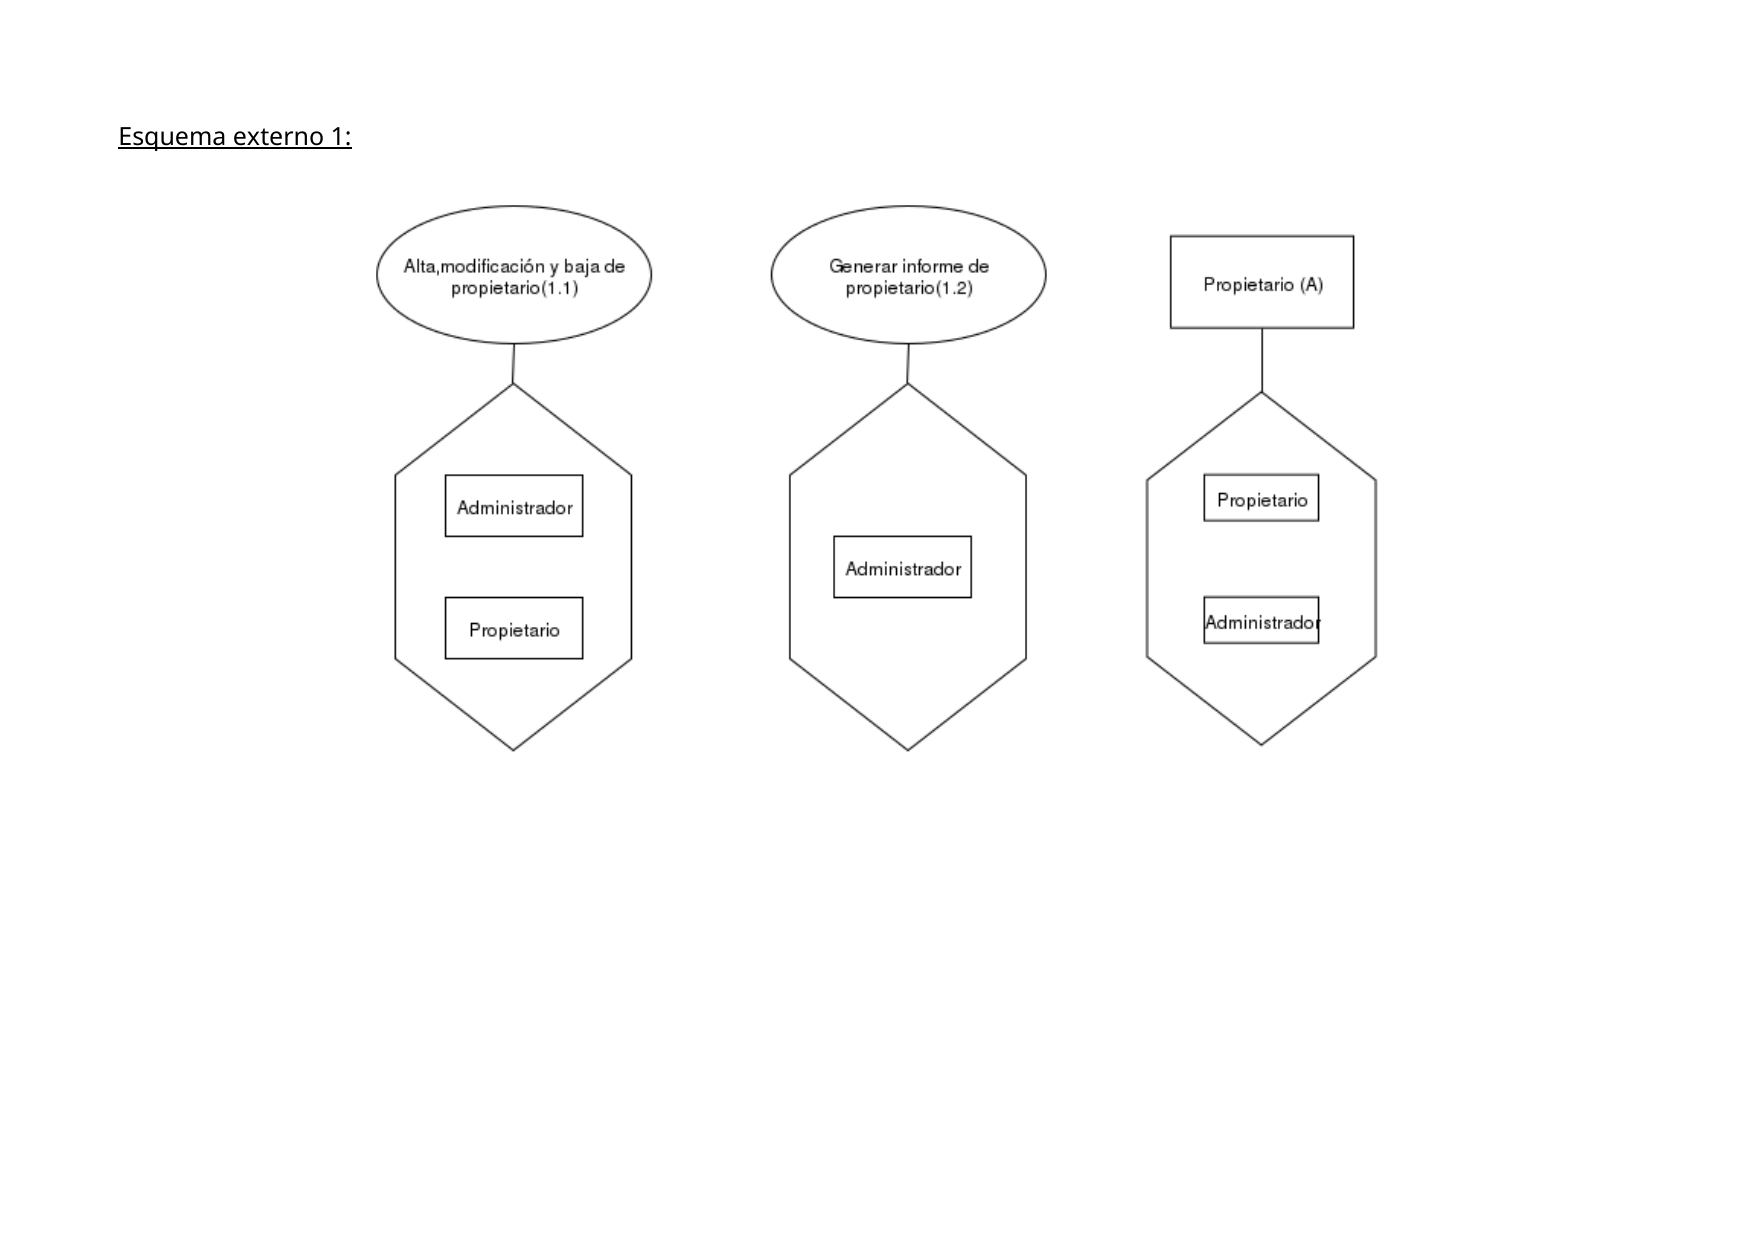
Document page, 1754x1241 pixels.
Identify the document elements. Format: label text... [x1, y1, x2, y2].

text Esquema externo 1: [118, 118, 1636, 152]
picture [375, 205, 1379, 753]
